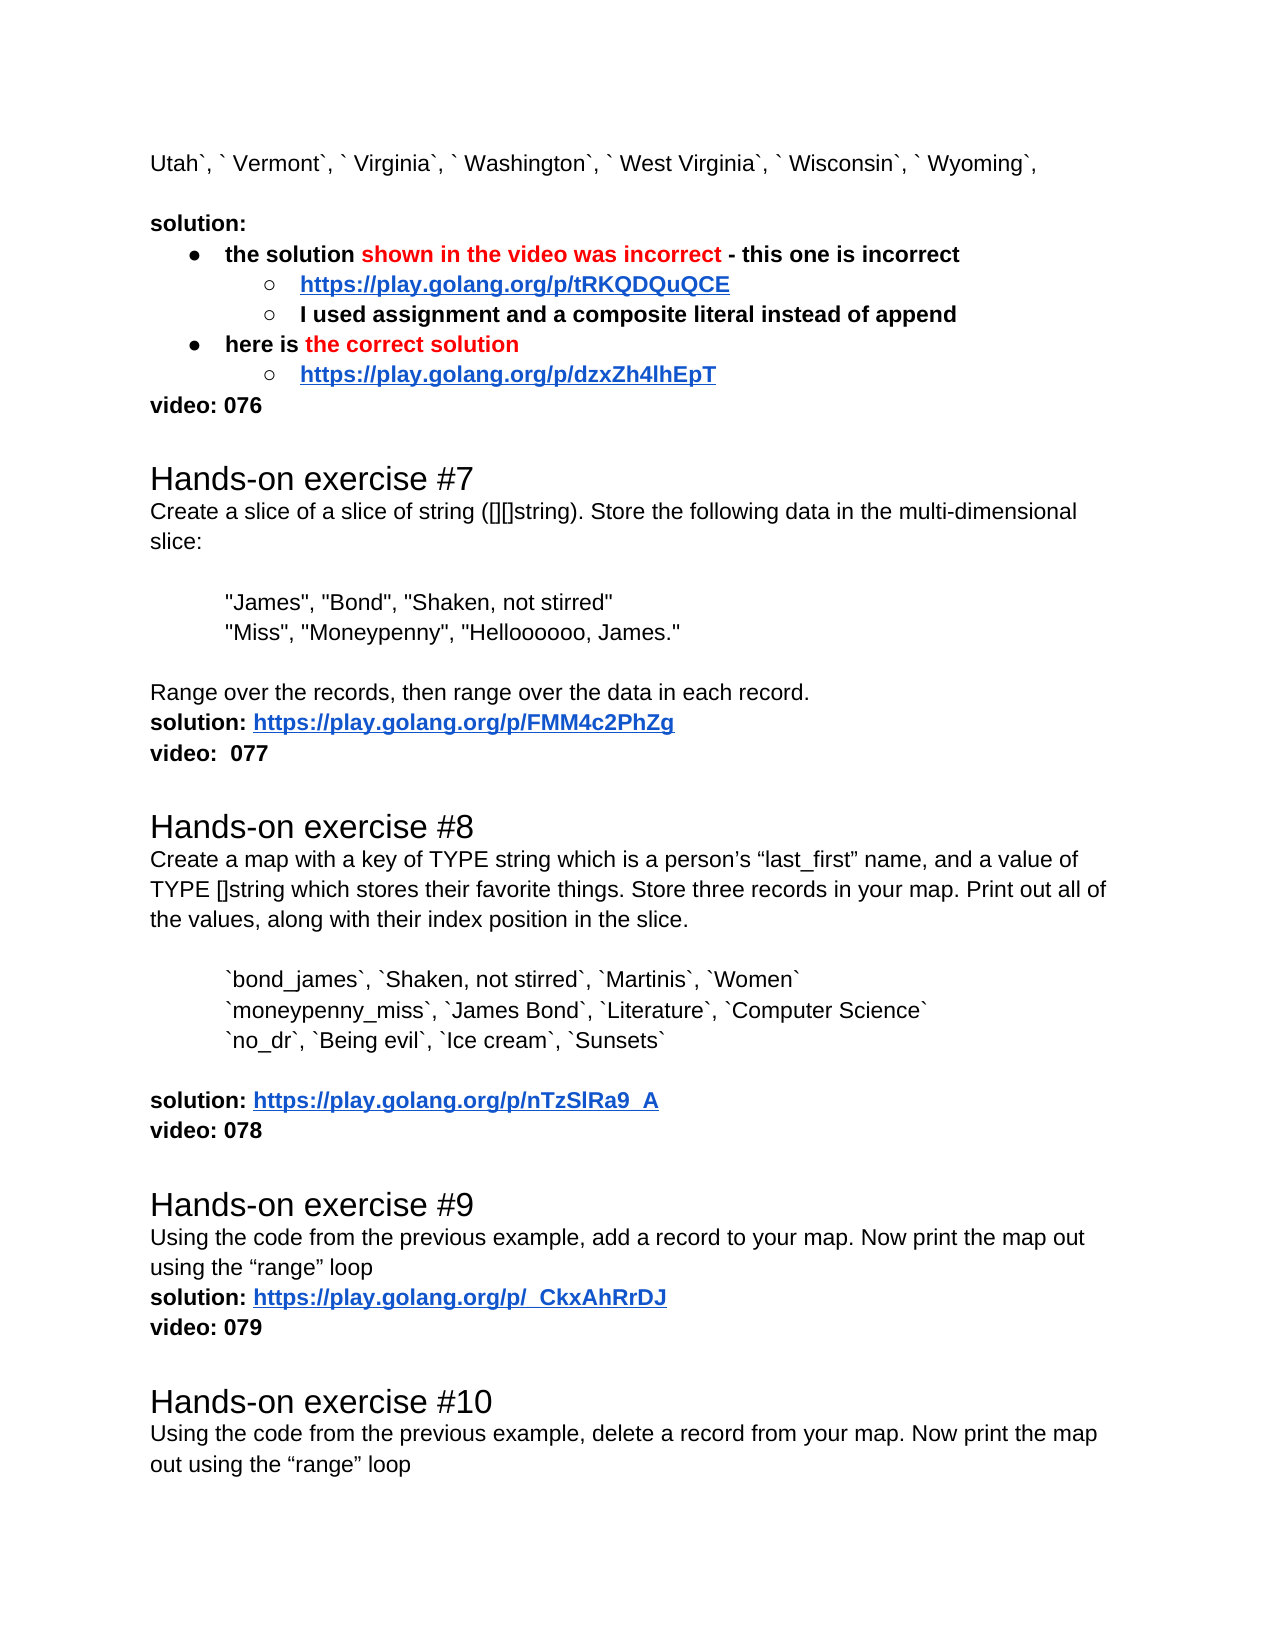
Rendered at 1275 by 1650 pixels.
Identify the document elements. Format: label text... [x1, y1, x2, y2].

subtitle Hands-on exercise #10 [150, 1382, 1125, 1420]
list here is the correct solution [187, 331, 1125, 358]
text video: 076 [150, 392, 1125, 418]
text "Miss", "Moneypenny", "Helloooooo, James." [225, 619, 1125, 645]
text `moneypenny_miss`, `James Bond`, `Literature`, `Computer Science` [225, 997, 1125, 1023]
text solution: https://play.golang.org/p/_CkxAhRrDJ [150, 1284, 1125, 1310]
text "James", "Bond", "Shaken, not stirred" [225, 588, 1125, 615]
text `bond_james`, `Shaken, not stirred`, `Martinis`, `Women` [150, 966, 1125, 993]
text Utah`, ` Vermont`, ` Virginia`, ` Washington`, ` West Virginia`, ` Wisconsin`, ` Wyoming`, [150, 150, 1125, 176]
subtitle Hands-on exercise #9 [150, 1185, 1125, 1224]
list https://play.golang.org/p/tRKQDQuQCE [262, 271, 1125, 297]
text `no_dr`, `Being evil`, `Ice cream`, `Sunsets` [225, 1027, 1125, 1053]
subtitle Hands-on exercise #8 [150, 807, 1125, 846]
text Range over the records, then range over the data in each record. [150, 679, 1125, 705]
subtitle Hands-on exercise #7 [150, 459, 1125, 498]
list the solution shown in the video was incorrect - this one is incorrect [187, 241, 1125, 267]
text video: 077 [150, 739, 1125, 766]
text Create a slice of a slice of string ([][]string). Store the following data in the multi-dimensional slice: [150, 498, 1125, 554]
text video: 078 [150, 1117, 1125, 1144]
list I used assignment and a composite literal instead of append [262, 301, 1125, 327]
text solution: https://play.golang.org/p/FMM4c2PhZg [150, 709, 1125, 736]
text Using the code from the previous example, add a record to your map. Now print the map out using the “range” loop [150, 1224, 1125, 1280]
text video: 079 [150, 1314, 1125, 1341]
text solution: https://play.golang.org/p/nTzSlRa9_A [150, 1087, 1125, 1114]
list https://play.golang.org/p/dzxZh4lhEpT [262, 361, 1125, 388]
text solution: [150, 210, 1125, 237]
text Using the code from the previous example, delete a record from your map. Now print the map out using the “range” loop [150, 1420, 1125, 1477]
text Create a map with a key of TYPE string which is a person’s “last_first” name, and a value of TYPE []string which stores their favorite things. Store three records in your map. Print out all of the values, along with their index position in the slice. [150, 846, 1125, 932]
